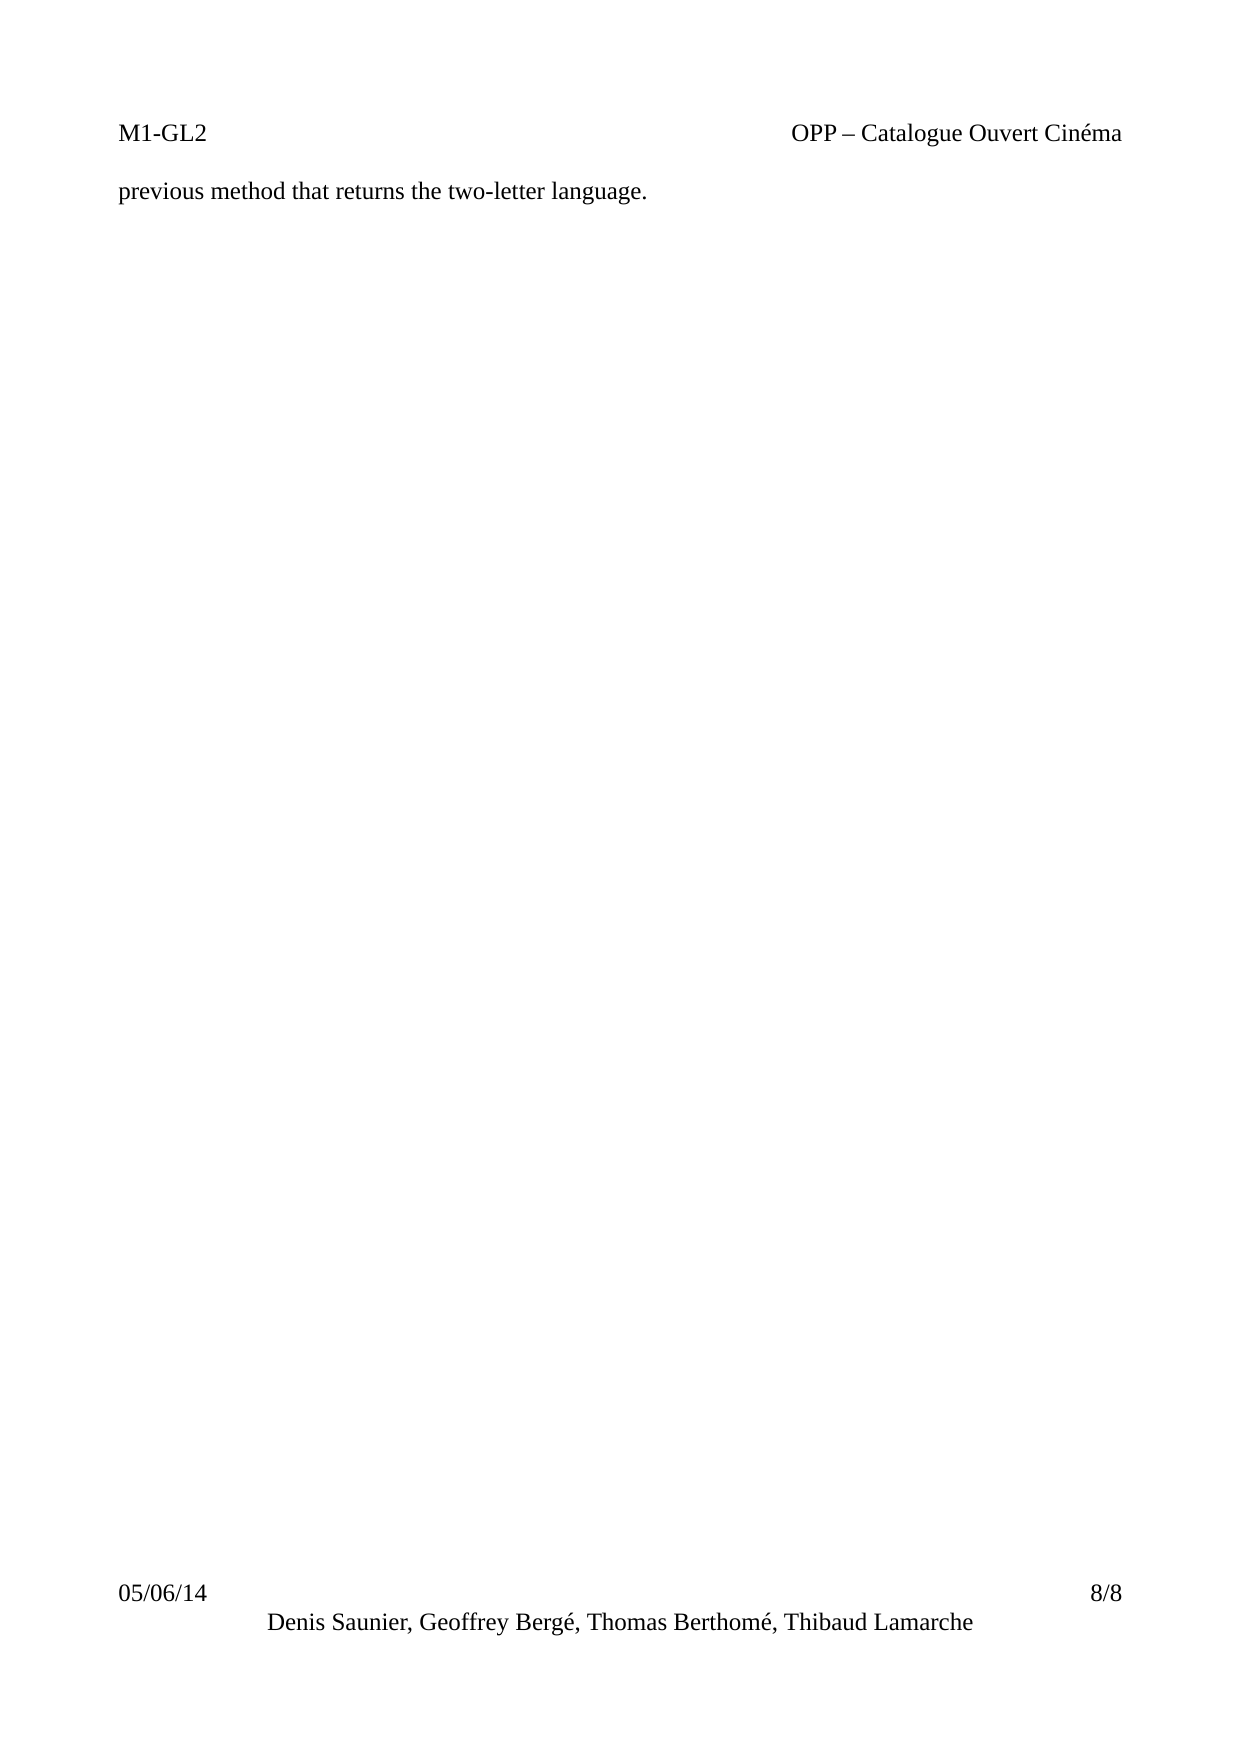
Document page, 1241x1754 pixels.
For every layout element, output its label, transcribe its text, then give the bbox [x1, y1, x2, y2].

text previous method that returns the two-letter language. [118, 176, 1122, 205]
